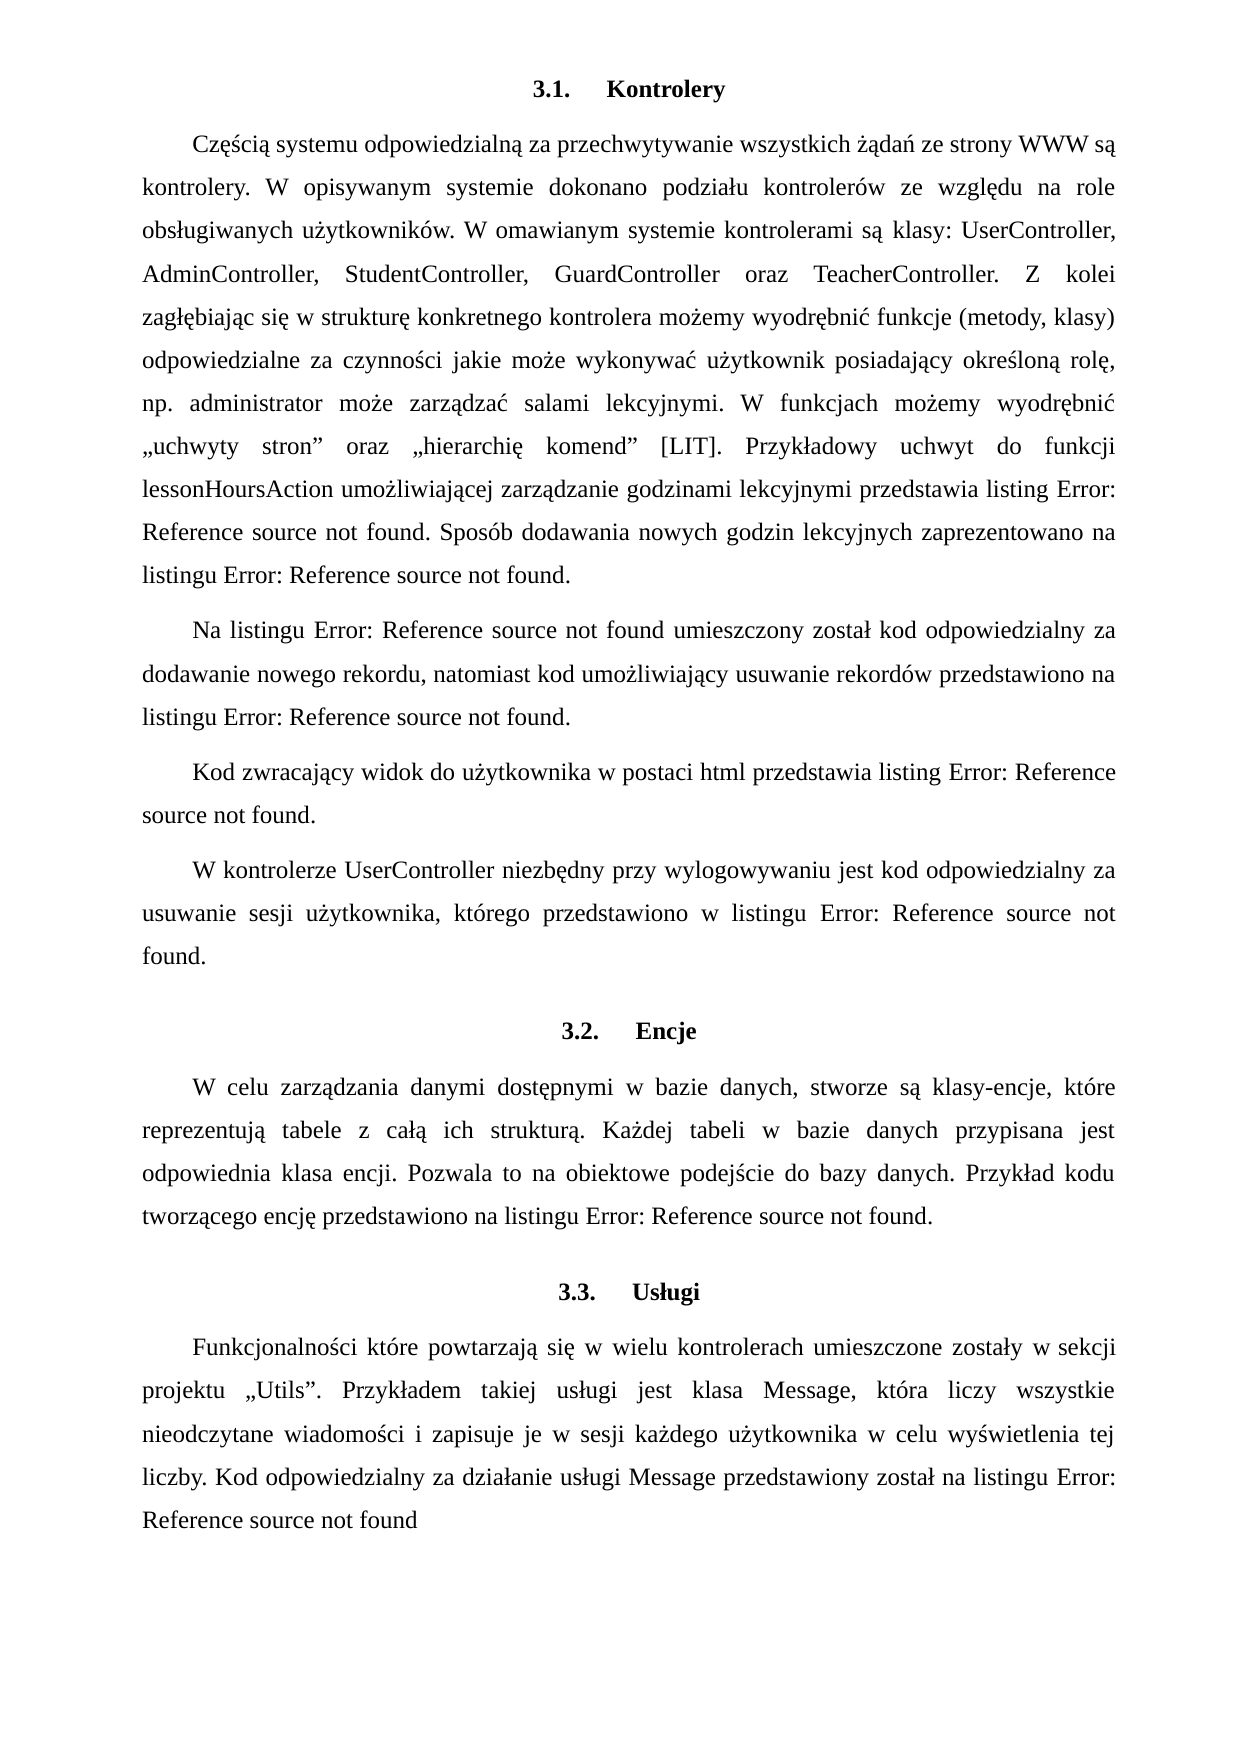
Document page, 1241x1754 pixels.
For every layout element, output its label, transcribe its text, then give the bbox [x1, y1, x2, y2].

subtitle Encje [142, 1016, 1116, 1045]
text Kod zwracający widok do użytkownika w postaci html przedstawia listing 3.1. [142, 757, 1116, 828]
subtitle Kontrolery [142, 74, 1116, 103]
text Częścią systemu odpowiedzialną za przechwytywanie wszystkich żądań ze strony WWW są kontrolery. W opisywanym systemie dokonano podziału kontrolerów ze względu na role obsługiwanych użytkowników. W omawianym systemie kontrolerami są klasy: UserController, AdminController, StudentController, GuardController oraz TeacherController. Z kolei zagłębiając się w strukturę konkretnego kontrolera możemy wyodrębnić funkcje (metody, klasy) odpowiedzialne za czynności jakie może wykonywać użytkownik posiadający określoną rolę, np. administrator może zarządzać salami lekcyjnymi. W funkcjach możemy wyodrębnić „uchwyty stron” oraz „hierarchię komend” [LIT]. Przykładowy uchwyt do funkcji lessonHoursAction umożliwiającej zarządzanie godzinami lekcyjnymi przedstawia listing 3.1. Sposób dodawania nowych godzin lekcyjnych zaprezentowano na listingu 3.1. [142, 129, 1116, 589]
text W kontrolerze UserController niezbędny przy wylogowywaniu jest kod odpowiedzialny za usuwanie sesji użytkownika, którego przedstawiono w listingu 3.1. [142, 855, 1116, 970]
text Na listingu 3.1 umieszczony został kod odpowiedzialny za dodawanie nowego rekordu, natomiast kod umożliwiający usuwanie rekordów przedstawiono na listingu 3.1. [142, 616, 1116, 731]
text Funkcjonalności które powtarzają się w wielu kontrolerach umieszczone zostały w sekcji projektu „Utils”. Przykładem takiej usługi jest klasa Message, która liczy wszystkie nieodczytane wiadomości i zapisuje je w sesji każdego użytkownika w celu wyświetlenia tej liczby. Kod odpowiedzialny za działanie usługi Message przedstawiony został na listingu 3.2 [142, 1332, 1116, 1534]
text W celu zarządzania danymi dostępnymi w bazie danych, stworze są klasy-encje, które reprezentują tabele z całą ich strukturą. Każdej tabeli w bazie danych przypisana jest odpowiednia klasa encji. Pozwala to na obiektowe podejście do bazy danych. Przykład kodu tworzącego encję przedstawiono na listingu 3.1. [142, 1072, 1116, 1230]
subtitle Usługi [142, 1277, 1116, 1306]
